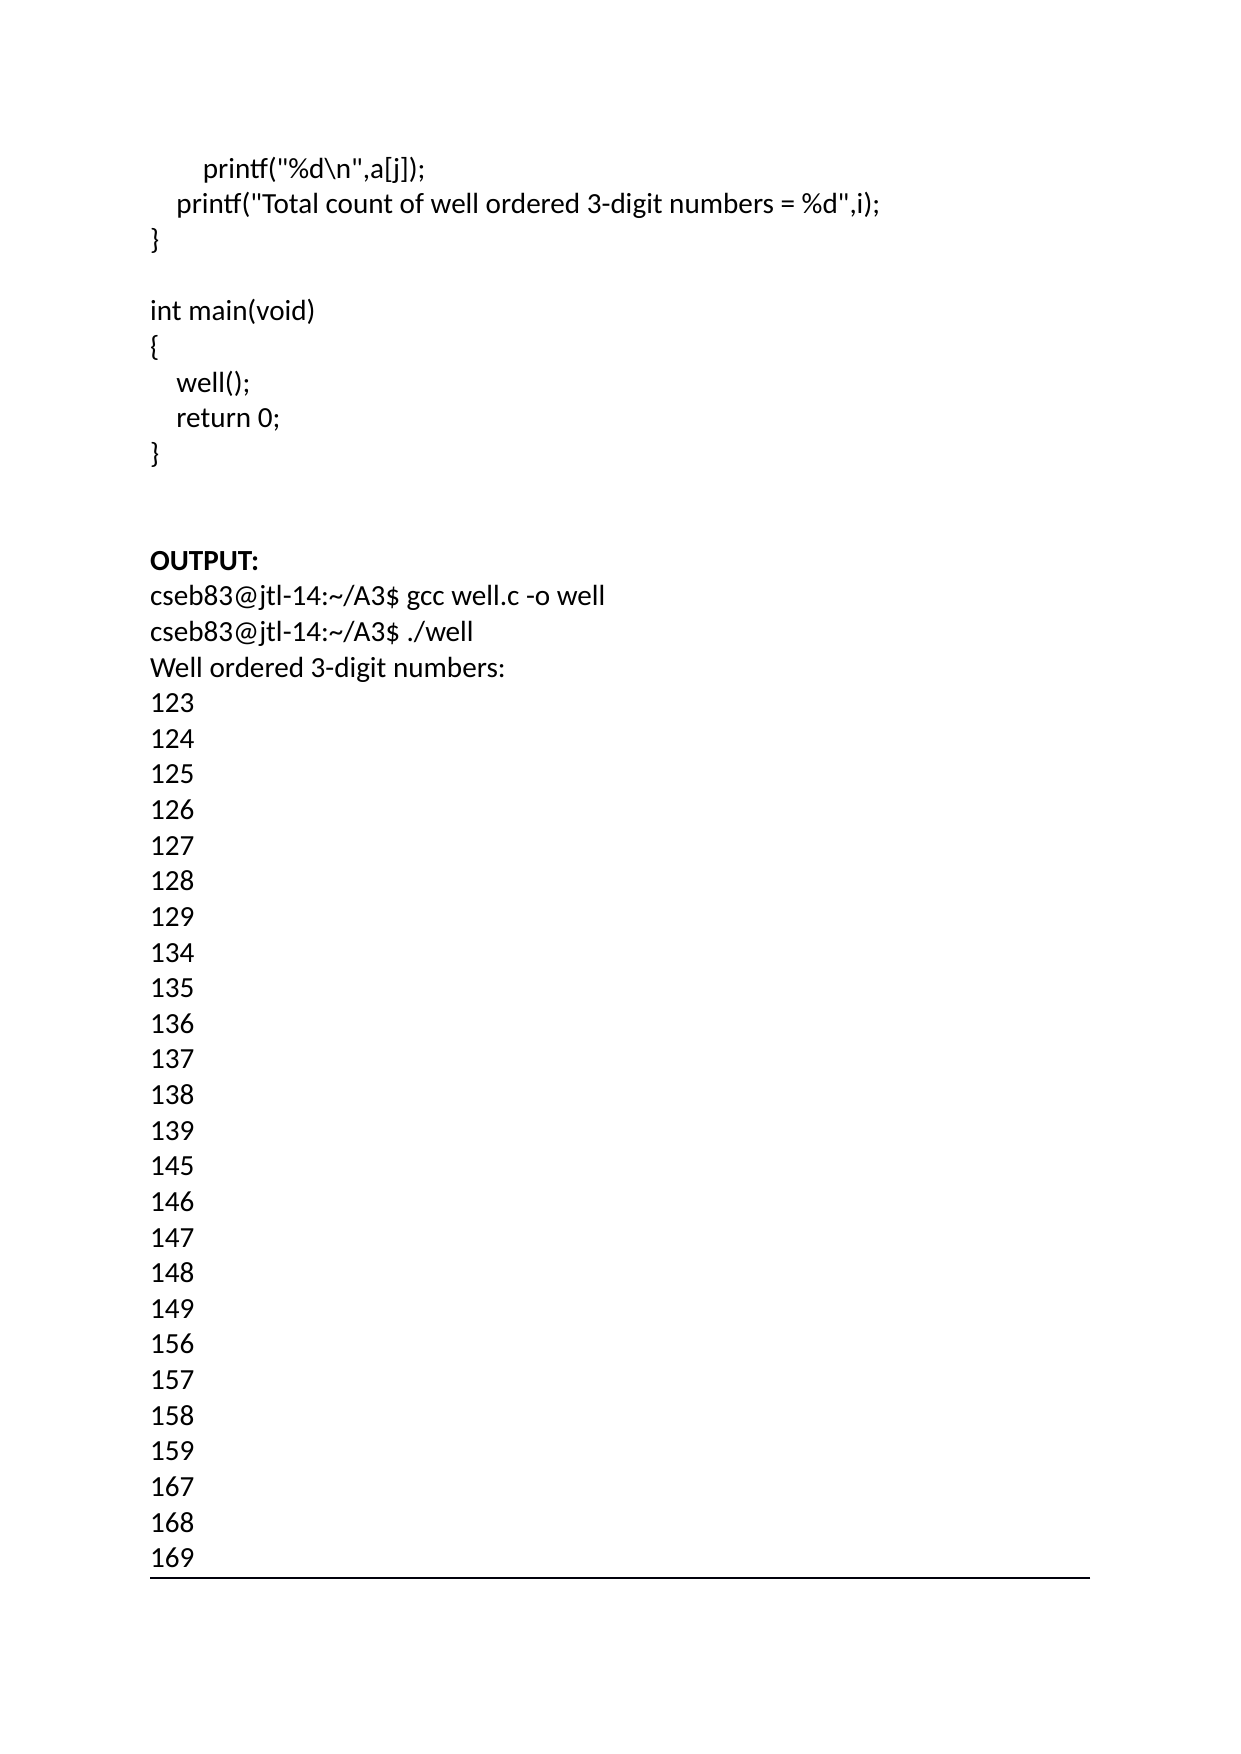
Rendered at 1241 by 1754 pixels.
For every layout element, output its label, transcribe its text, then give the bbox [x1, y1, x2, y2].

text 124 [150, 720, 1090, 756]
text return 0; [150, 399, 1090, 435]
text 156 [150, 1326, 1090, 1361]
text 169 [150, 1539, 1090, 1577]
text 168 [150, 1504, 1090, 1539]
text 167 [150, 1468, 1090, 1504]
text cseb83@jtl-14:~/A3$ gcc well.c -o well [150, 577, 1090, 613]
text 125 [150, 756, 1090, 791]
text 129 [150, 898, 1090, 934]
text 149 [150, 1290, 1090, 1326]
text { [150, 328, 1090, 364]
text int main(void) [150, 292, 1090, 328]
text } [150, 221, 1090, 257]
text 146 [150, 1183, 1090, 1219]
text printf("Total count of well ordered 3-digit numbers = %d",i); [150, 186, 1090, 221]
text 139 [150, 1112, 1090, 1147]
text 147 [150, 1219, 1090, 1254]
text 127 [150, 827, 1090, 862]
text cseb83@jtl-14:~/A3$ ./well [150, 613, 1090, 649]
text well(); [150, 364, 1090, 399]
text 159 [150, 1432, 1090, 1468]
text } [150, 435, 1090, 471]
text 136 [150, 1005, 1090, 1041]
text 145 [150, 1147, 1090, 1183]
text 138 [150, 1076, 1090, 1112]
text 123 [150, 684, 1090, 720]
text 158 [150, 1397, 1090, 1432]
text 157 [150, 1361, 1090, 1397]
text OUTPUT: [150, 542, 1090, 577]
text 134 [150, 934, 1090, 969]
text Well ordered 3-digit numbers: [150, 649, 1090, 684]
text 128 [150, 862, 1090, 898]
text 126 [150, 791, 1090, 827]
text 148 [150, 1254, 1090, 1290]
text 135 [150, 969, 1090, 1005]
text printf("%d\n",a[j]); [150, 150, 1090, 186]
text 137 [150, 1041, 1090, 1076]
